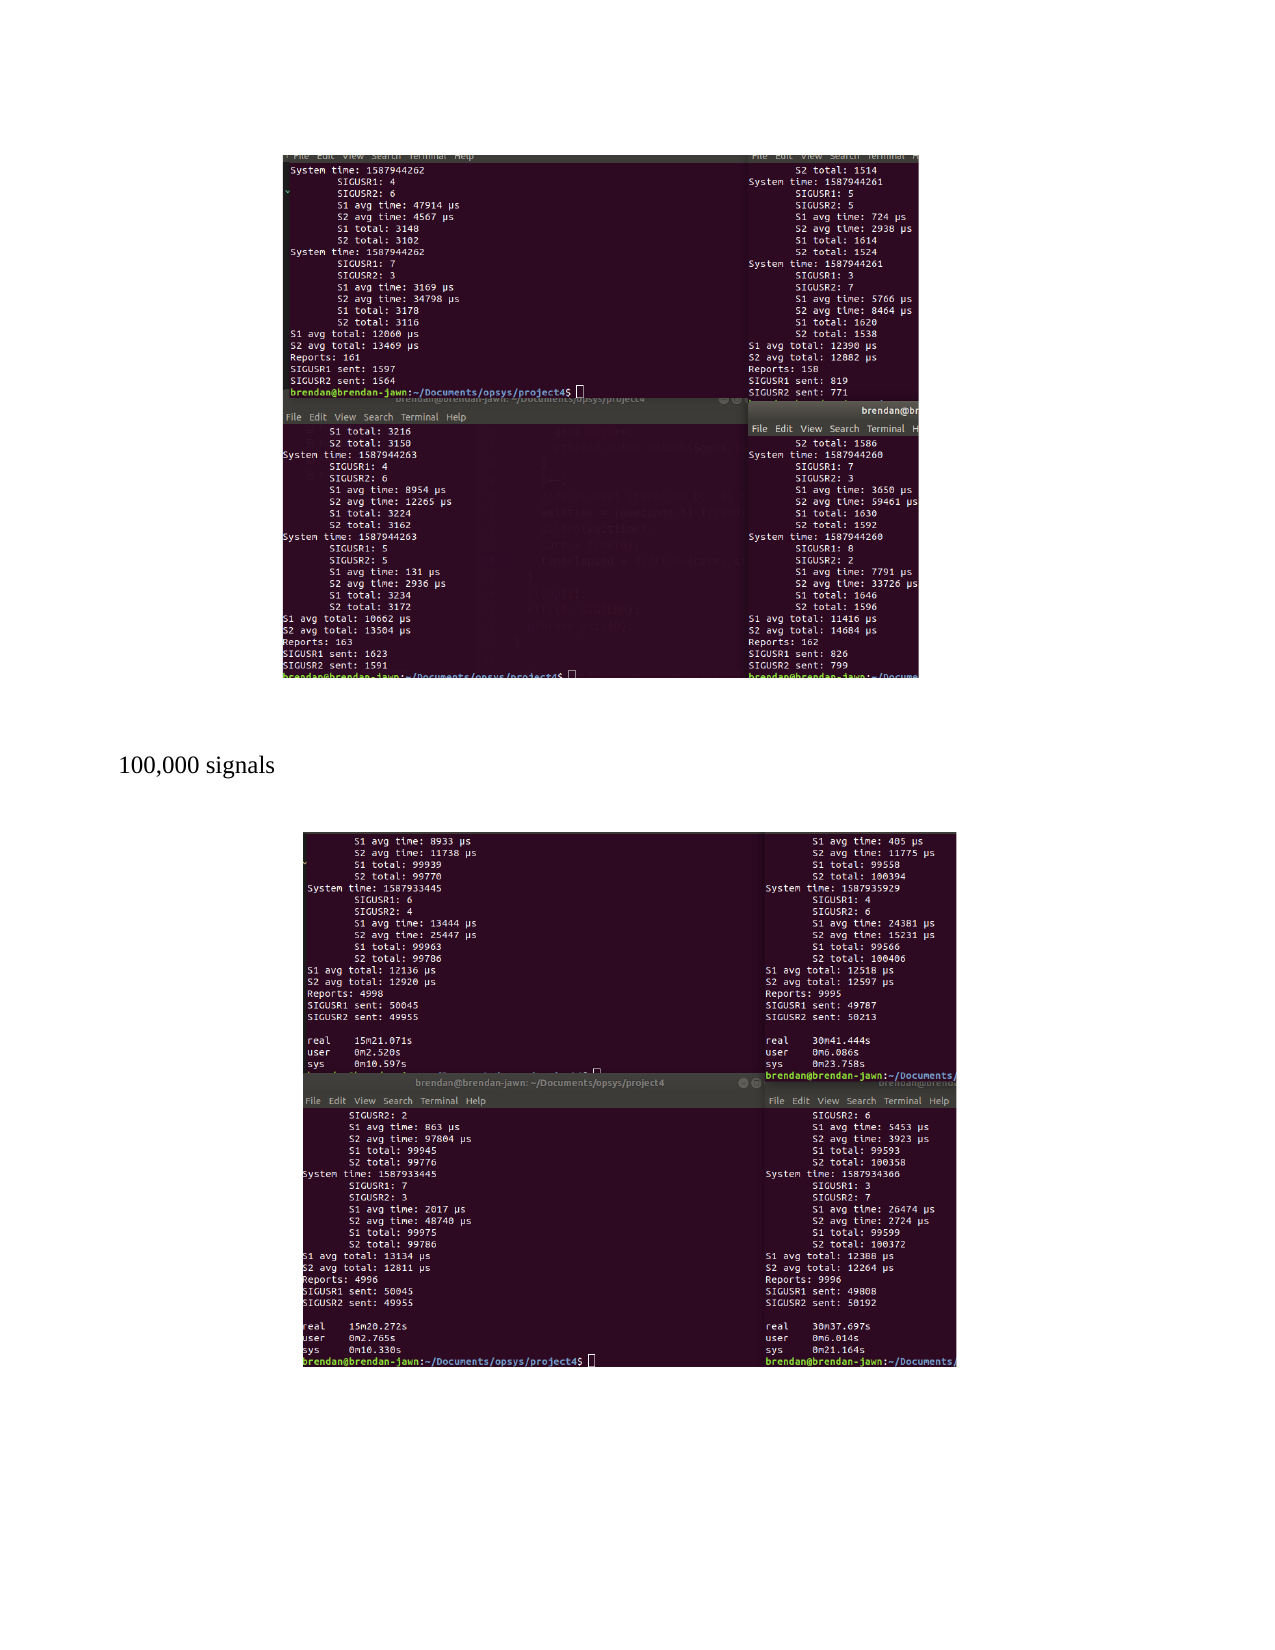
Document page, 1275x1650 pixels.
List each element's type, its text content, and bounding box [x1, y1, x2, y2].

picture [303, 832, 887, 1367]
picture [282, 155, 684, 678]
text 100,000 signals [118, 751, 1157, 779]
